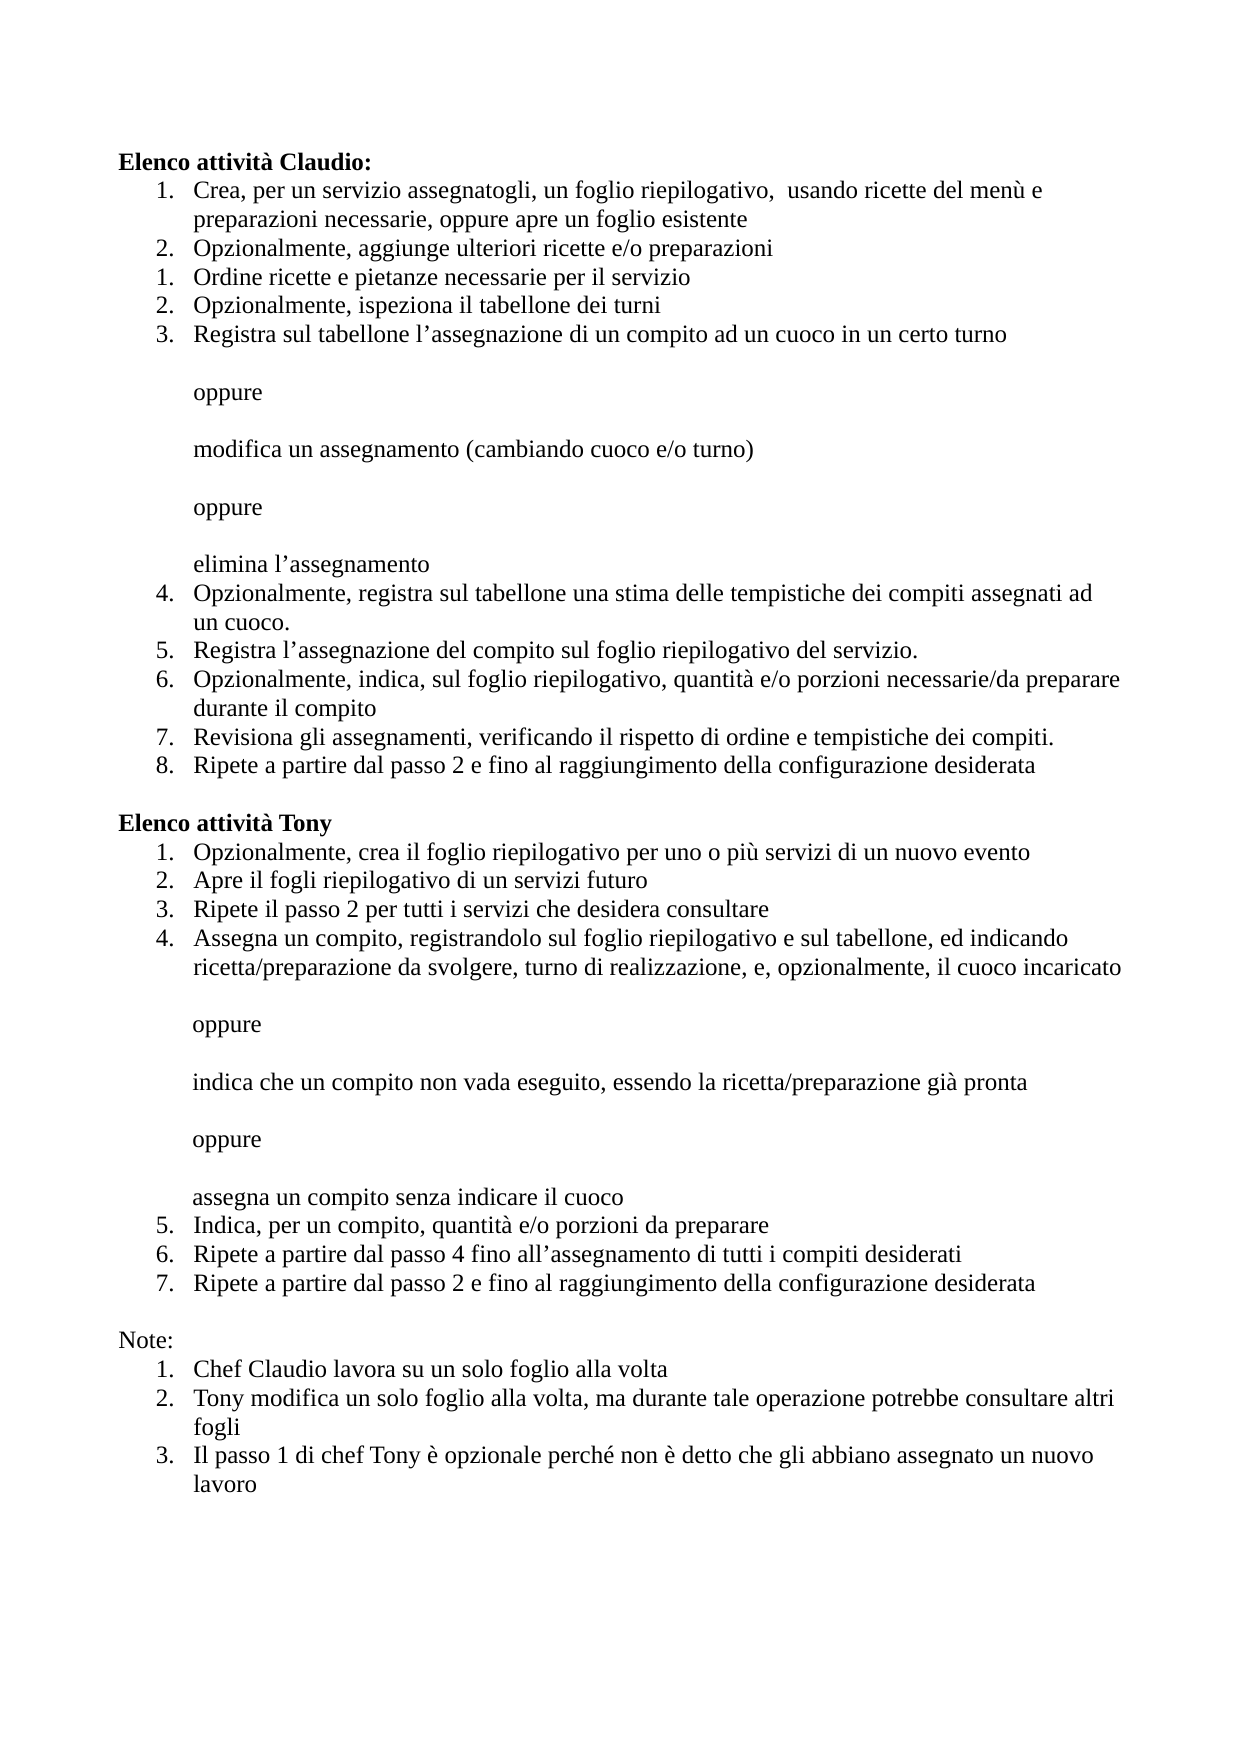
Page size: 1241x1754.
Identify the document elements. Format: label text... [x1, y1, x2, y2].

text assegna un compito senza indicare il cuoco [118, 1182, 1122, 1211]
text oppure [118, 1124, 1122, 1153]
list Ripete a partire dal passo 2 e fino al raggiungimento della configurazione desiderata [156, 1268, 1122, 1297]
text Elenco attività Claudio: [118, 147, 1122, 176]
text Note: [118, 1326, 1122, 1354]
list Assegna un compito, registrandolo sul foglio riepilogativo e sul tabellone, ed indicando ricetta/preparazione da svolgere, turno di realizzazione, e, opzionalmente, il cuoco incaricato [156, 923, 1122, 981]
text oppure [118, 1009, 1122, 1038]
list Tony modifica un solo foglio alla volta, ma durante tale operazione potrebbe consultare altri fogli [156, 1383, 1122, 1441]
list Ripete a partire dal passo 4 fino all’assegnamento di tutti i compiti desiderati [156, 1239, 1122, 1268]
list Crea, per un servizio assegnatogli, un foglio riepilogativo, usando ricette del menù e preparazioni necessarie, oppure apre un foglio esistente [156, 176, 1122, 233]
list Il passo 1 di chef Tony è opzionale perché non è detto che gli abbiano assegnato un nuovo lavoro [156, 1441, 1122, 1498]
list oppure [156, 492, 1122, 521]
list Chef Claudio lavora su un solo foglio alla volta [156, 1354, 1122, 1383]
list modifica un assegnamento (cambiando cuoco e/o turno) [156, 434, 1122, 463]
list Indica, per un compito, quantità e/o porzioni da preparare [156, 1211, 1122, 1239]
list Opzionalmente, crea il foglio riepilogativo per uno o più servizi di un nuovo evento [156, 837, 1122, 866]
list Registra sul tabellone l’assegnazione di un compito ad un cuoco in un certo turno [156, 319, 1122, 348]
list Ordine ricette e pietanze necessarie per il servizio [156, 262, 1122, 291]
list Opzionalmente, indica, sul foglio riepilogativo, quantità e/o porzioni necessarie/da preparare durante il compito [156, 664, 1122, 722]
list Ripete a partire dal passo 2 e fino al raggiungimento della configurazione desiderata [156, 751, 1122, 779]
list Opzionalmente, registra sul tabellone una stima delle tempistiche dei compiti assegnati ad un cuoco. [156, 578, 1122, 636]
text Elenco attività Tony [118, 808, 1122, 837]
list oppure [156, 377, 1122, 406]
list Opzionalmente, aggiunge ulteriori ricette e/o preparazioni [156, 233, 1122, 262]
list elimina l’assegnamento [156, 549, 1122, 578]
list Registra l’assegnazione del compito sul foglio riepilogativo del servizio. [156, 636, 1122, 664]
list Apre il fogli riepilogativo di un servizi futuro [156, 866, 1122, 894]
list Revisiona gli assegnamenti, verificando il rispetto di ordine e tempistiche dei compiti. [156, 722, 1122, 751]
text indica che un compito non vada eseguito, essendo la ricetta/preparazione già pronta [118, 1067, 1122, 1096]
list Opzionalmente, ispeziona il tabellone dei turni [156, 291, 1122, 319]
list Ripete il passo 2 per tutti i servizi che desidera consultare [156, 894, 1122, 923]
